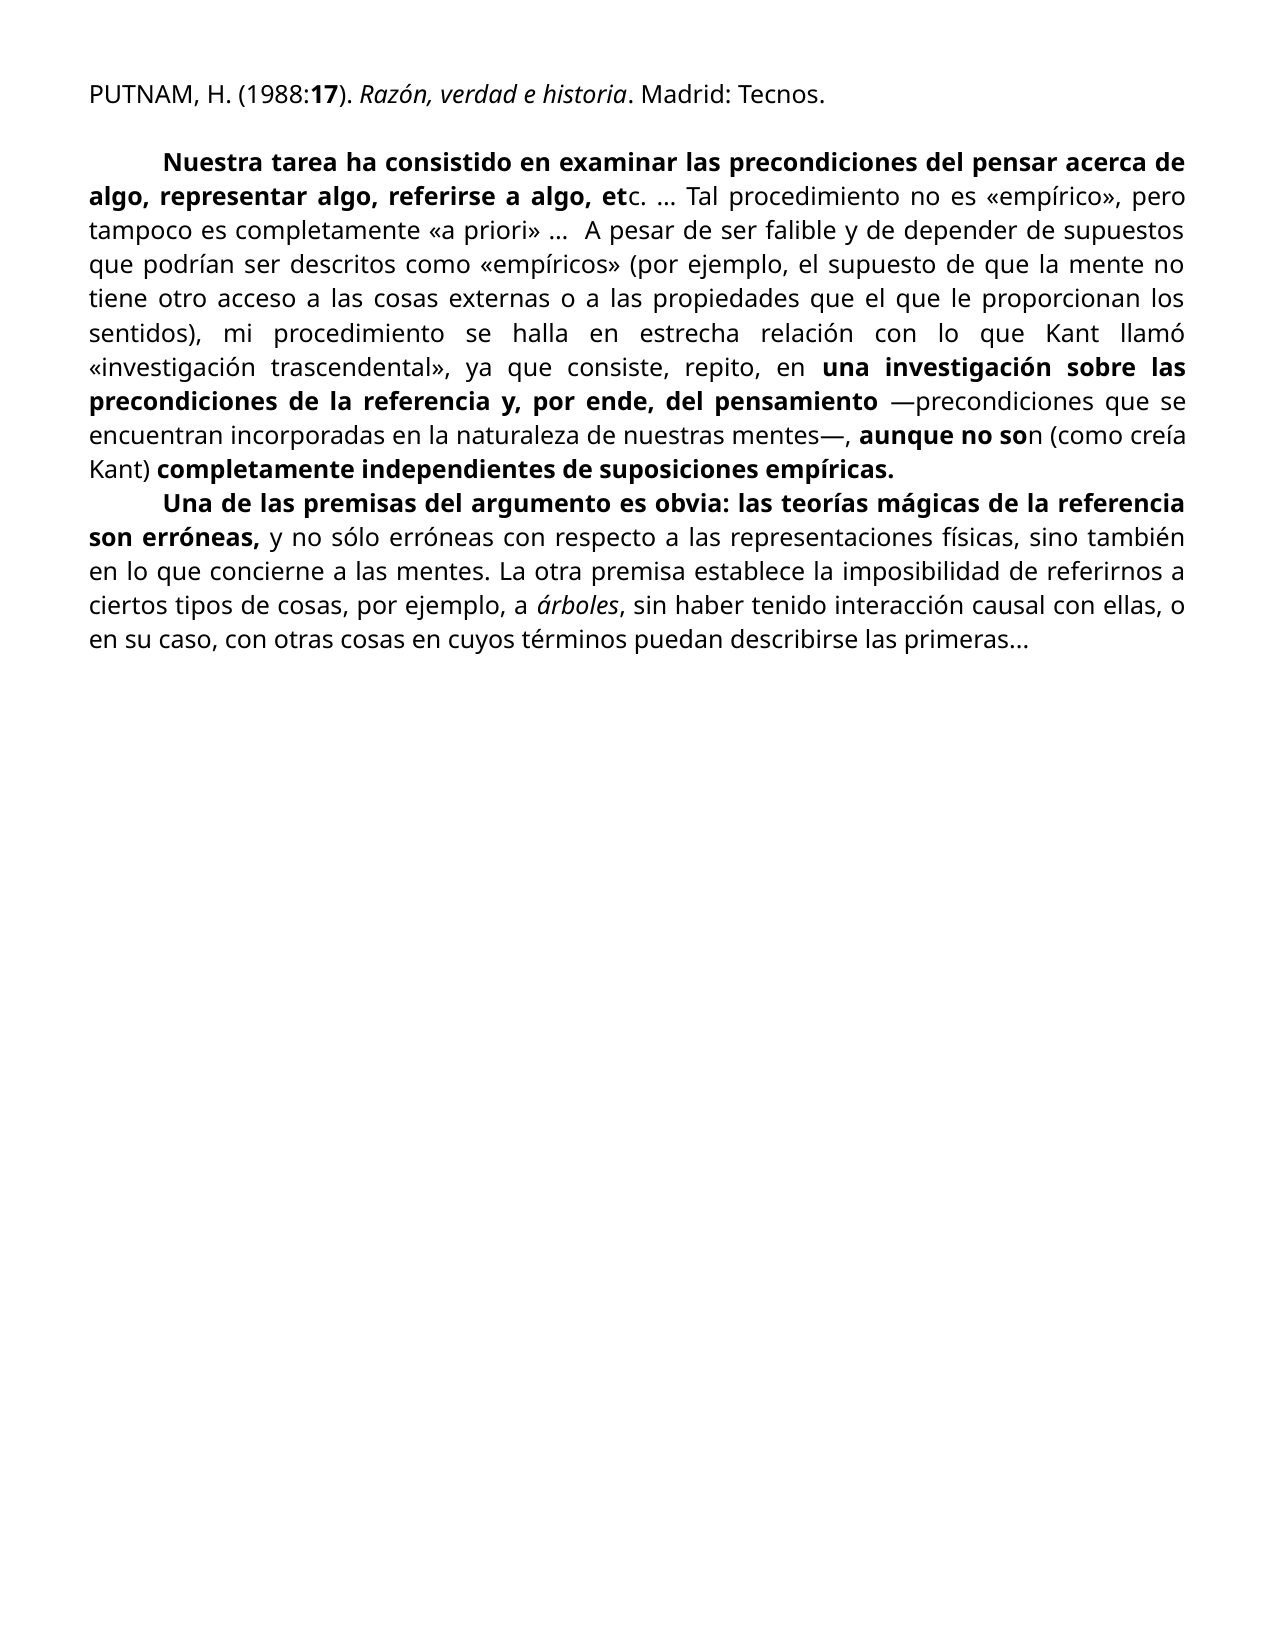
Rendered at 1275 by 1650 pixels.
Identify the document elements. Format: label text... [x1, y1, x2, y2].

text PUTNAM, H. (1988:17). Razón, verdad e historia. Madrid: Tecnos. [88, 77, 1186, 111]
text Una de las premisas del argumento es obvia: las teorías mágicas de la referencia son erróneas, y no sólo erróneas con respecto a las representaciones físicas, sino también en lo que concierne a las mentes. La otra premisa establece la imposibilidad de referirnos a ciertos tipos de cosas, por ejemplo, a árboles, sin haber tenido interacción causal con ellas, o en su caso, con otras cosas en cuyos términos puedan describirse las primeras... [88, 486, 1186, 656]
text Nuestra tarea ha consistido en examinar las precondiciones del pensar acerca de algo, representar algo, referirse a algo, etc. … Tal procedimiento no es «empírico», pero tampoco es completamente «a priori» … A pesar de ser falible y de depender de supuestos que podrían ser descritos como «empíricos» (por ejemplo, el supuesto de que la mente no tiene otro acceso a las cosas externas o a las propiedades que el que le proporcionan los sentidos), mi procedimiento se halla en estrecha relación con lo que Kant llamó «investigación trascendental», ya que consiste, repito, en una investigación sobre las precondiciones de la referencia y, por ende, del pensamiento ―precondiciones que se encuentran incorporadas en la naturaleza de nuestras mentes―, aunque no son (como creía Kant) completamente independientes de suposiciones empíricas. [88, 145, 1186, 486]
